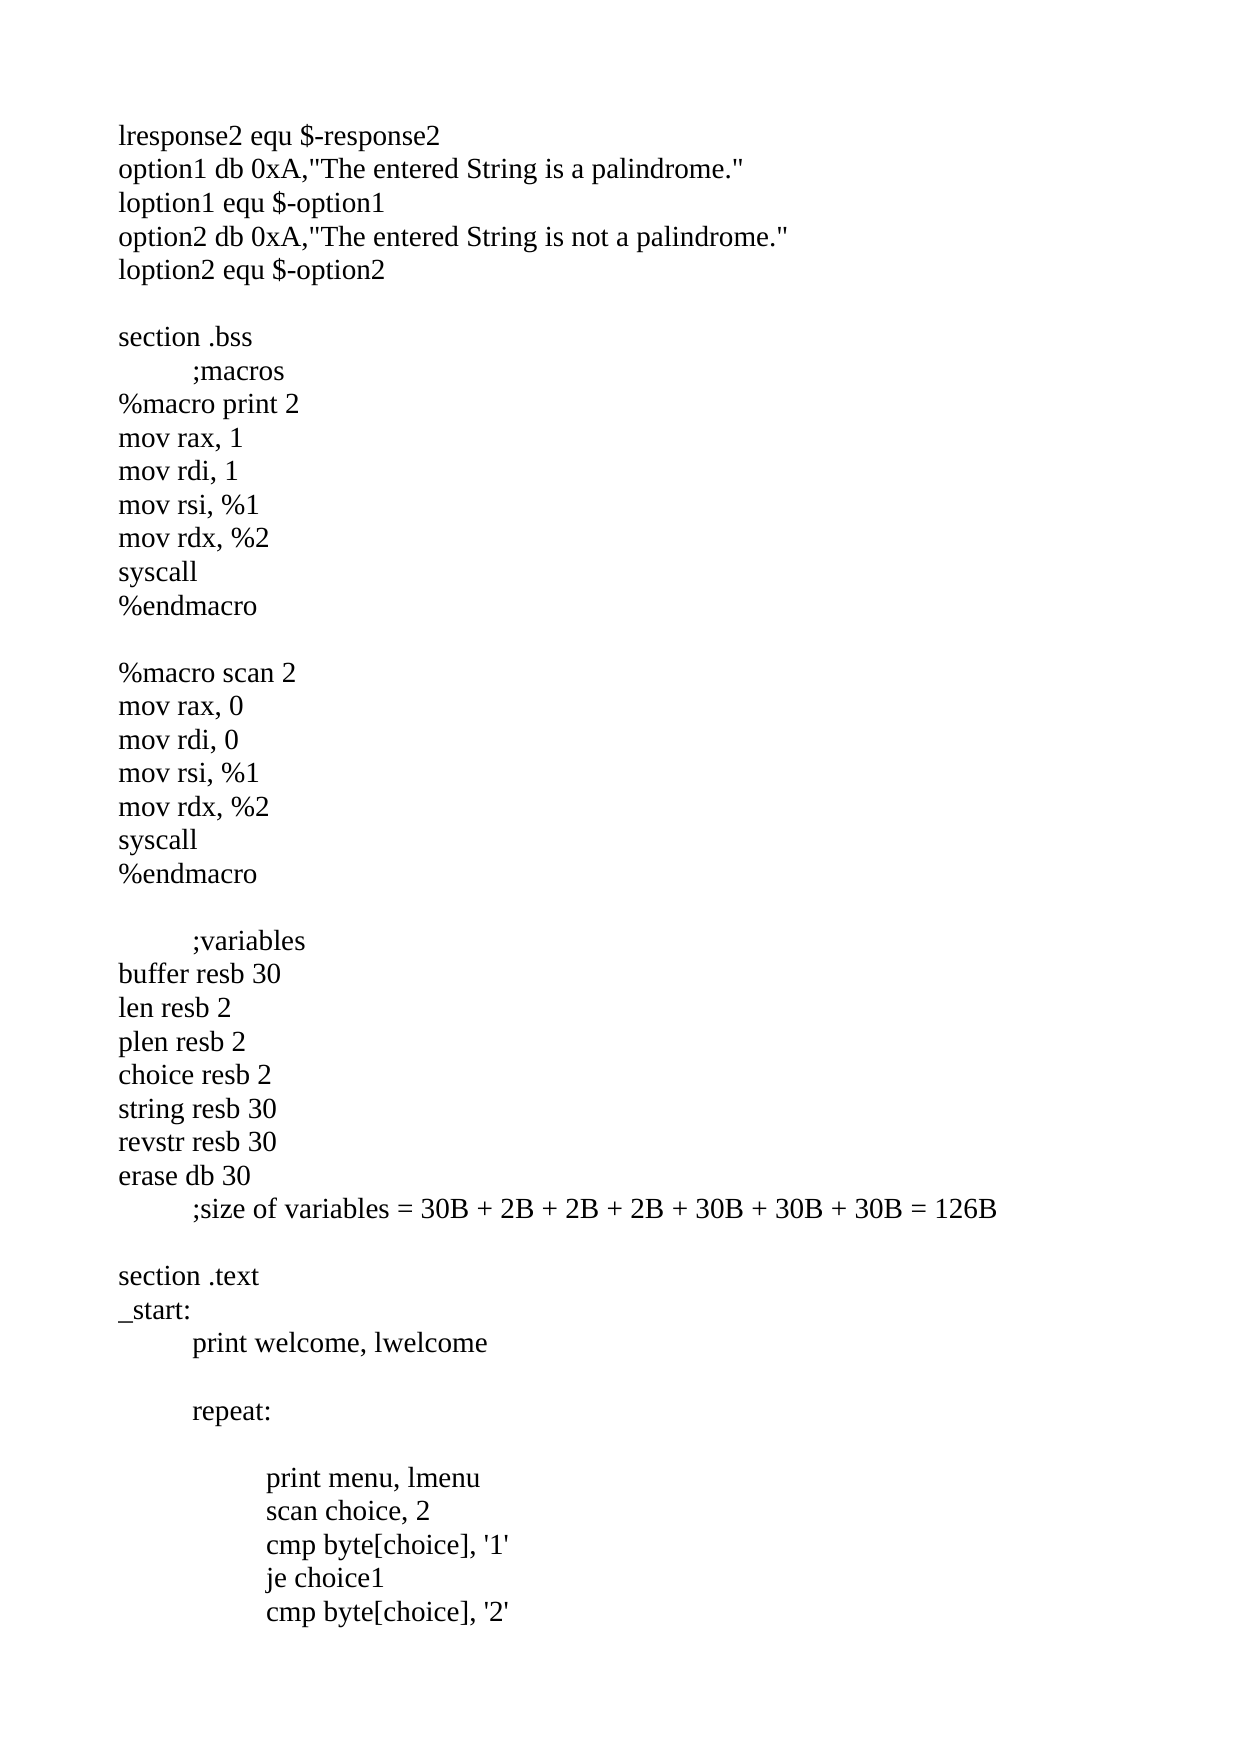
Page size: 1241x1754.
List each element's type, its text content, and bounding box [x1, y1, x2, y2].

text %endmacro [118, 588, 1122, 621]
text je choice1 [118, 1560, 1122, 1594]
text mov rdi, 0 [118, 722, 1122, 755]
text mov rsi, %1 [118, 755, 1122, 789]
text mov rdx, %2 [118, 789, 1122, 822]
text ;variables [118, 923, 1122, 957]
text syscall [118, 822, 1122, 856]
text mov rax, 1 [118, 420, 1122, 453]
text buffer resb 30 [118, 957, 1122, 990]
text mov rax, 0 [118, 688, 1122, 722]
text mov rsi, %1 [118, 487, 1122, 521]
text print menu, lmenu [118, 1460, 1122, 1493]
text len resb 2 [118, 990, 1122, 1024]
text lresponse2 equ $-response2 [118, 118, 1122, 152]
text mov rdi, 1 [118, 453, 1122, 487]
text option2 db 0xA,"The entered String is not a palindrome." [118, 219, 1122, 252]
text ;size of variables = 30B + 2B + 2B + 2B + 30B + 30B + 30B = 126B [118, 1191, 1122, 1225]
text section .text [118, 1258, 1122, 1292]
text mov rdx, %2 [118, 521, 1122, 554]
text plen resb 2 [118, 1024, 1122, 1057]
text erase db 30 [118, 1158, 1122, 1191]
text syscall [118, 554, 1122, 588]
text cmp byte[choice], '1' [118, 1527, 1122, 1560]
text string resb 30 [118, 1091, 1122, 1124]
text revstr resb 30 [118, 1124, 1122, 1158]
text repeat: [118, 1393, 1122, 1426]
text print welcome, lwelcome [118, 1326, 1122, 1359]
text choice resb 2 [118, 1057, 1122, 1091]
text _start: [118, 1292, 1122, 1326]
text scan choice, 2 [118, 1493, 1122, 1527]
text %macro scan 2 [118, 655, 1122, 688]
text %macro print 2 [118, 386, 1122, 420]
text section .bss [118, 319, 1122, 353]
text ;macros [118, 353, 1122, 386]
text %endmacro [118, 856, 1122, 889]
text cmp byte[choice], '2' [118, 1594, 1122, 1627]
text loption2 equ $-option2 [118, 252, 1122, 286]
text option1 db 0xA,"The entered String is a palindrome." [118, 152, 1122, 185]
text loption1 equ $-option1 [118, 185, 1122, 219]
